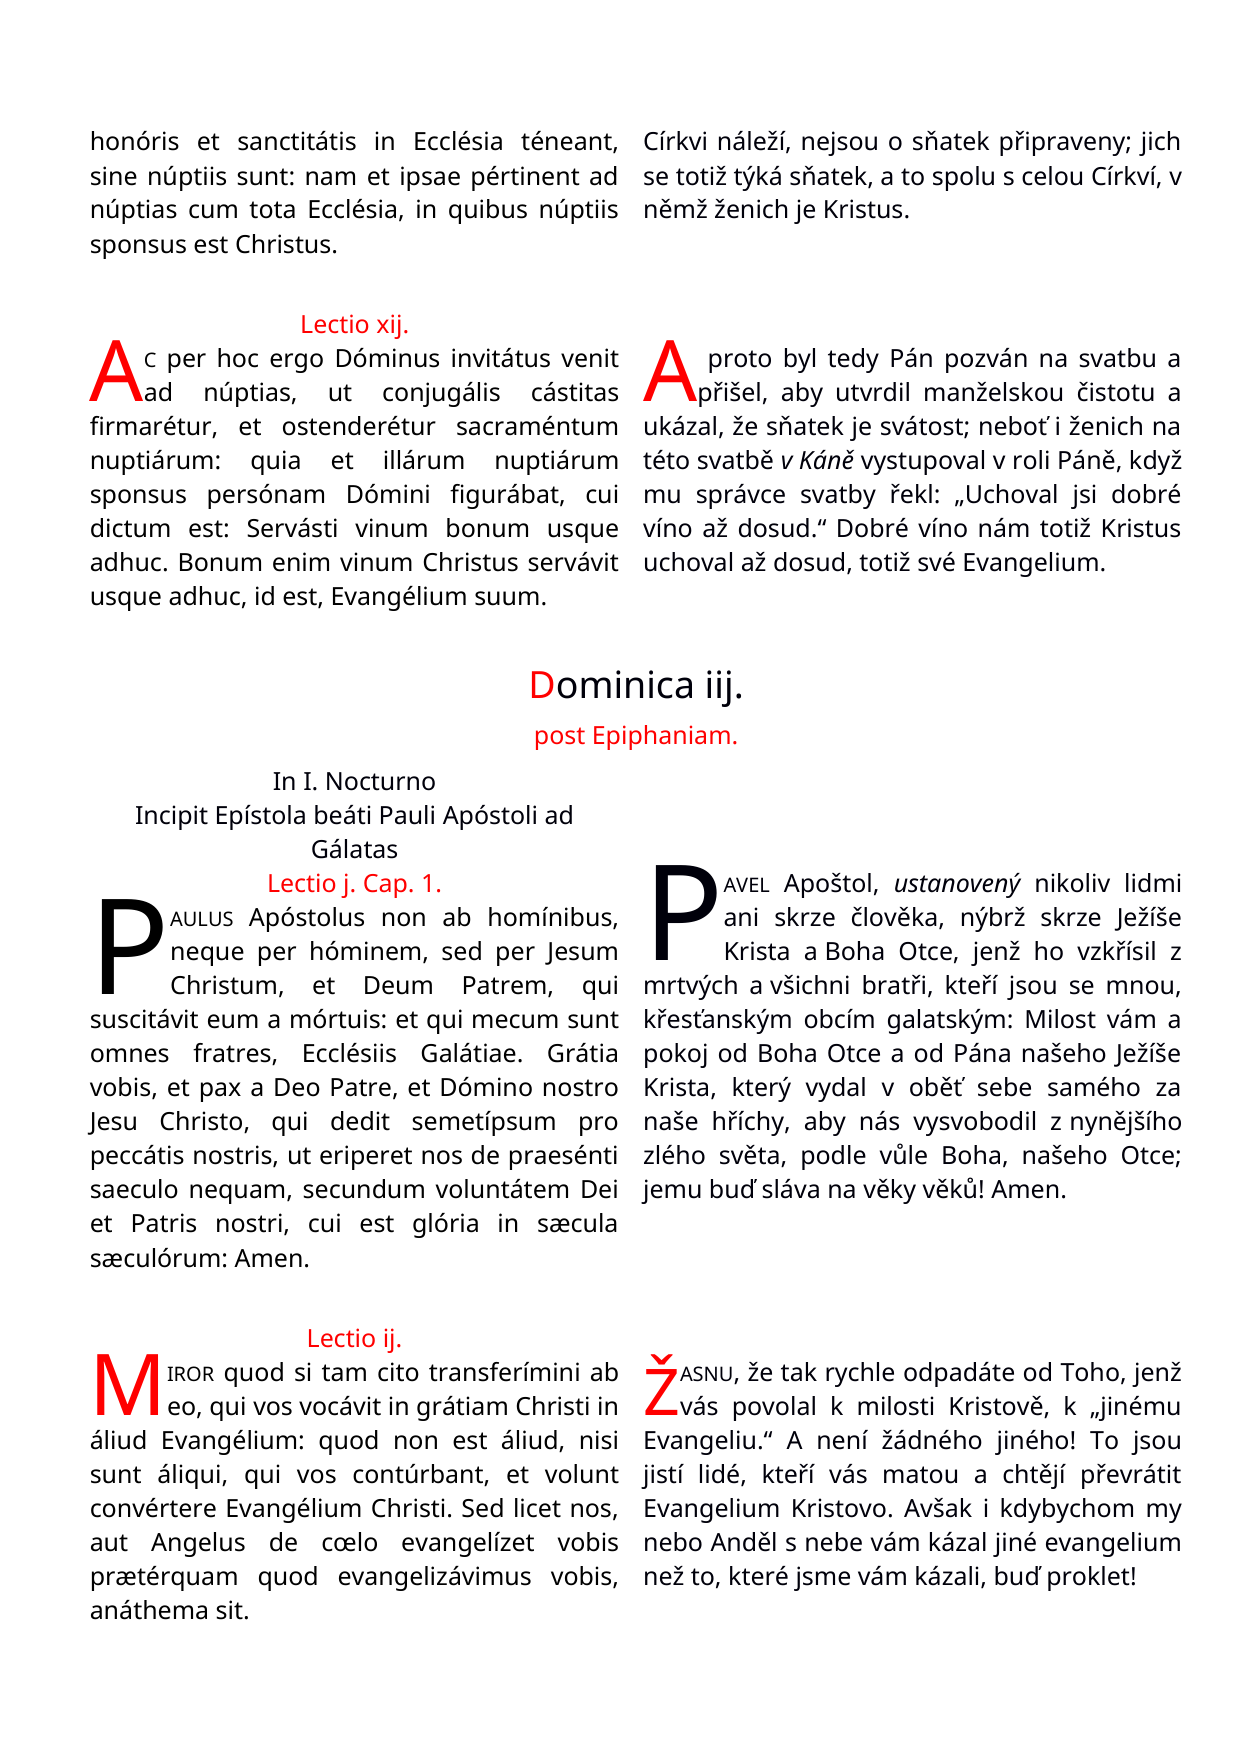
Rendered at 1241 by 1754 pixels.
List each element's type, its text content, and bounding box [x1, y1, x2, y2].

table_cell In I. Nocturno Incipit Epístola beáti Pauli Apóstoli ad Gálatas Lectio j. Cap. 1. Paulus Apóstolus non ab homínibus, neque per hóminem, sed per Jesum Christum, et Deum Patrem, qui suscitávit eum a mórtuis: et qui mecum sunt omnes fratres, Ecclésiis Galátiae. Grátia vobis, et pax a Deo Patre, et Dómino nostro Jesu Christo, qui dedit semetípsum pro peccátis nostris, ut eriperet nos de praesénti saeculo nequam, secundum voluntátem Dei et Patris nostri, cui est glória in sæcula sæculórum: Amen. [78, 758, 631, 1314]
table_cell Lectio ij. Miror quod si tam cito transferímini ab eo, qui vos vocávit in grátiam Christi in áliud Evangélium: quod non est áliud, nisi sunt áliqui, qui vos contúrbant, et volunt convértere Evangélium Christi. Sed licet nos, aut Angelus de cœlo evangelízet vobis prætérquam quod evangelizávimus vobis, anáthema sit. [78, 1314, 631, 1633]
table_cell A proto byl tedy Pán pozván na svatbu a přišel, aby utvrdil manželskou čistotu a ukázal, že sňatek je svátost; neboť i ženich na této svatbě v Káně vystupoval v roli Páně, když mu správce svatby řekl: „Uchoval jsi dobré víno až dosud.“ Dobré víno nám totiž Kristus uchoval až dosud, totiž své Evangelium. [631, 300, 1194, 653]
table_cell Pavel Apoštol, ustanovený nikoliv lidmi ani skrze člověka, nýbrž skrze Ježíše Krista a Boha Otce, jenž ho vzkřísil z mrtvých a všichni bratři, kteří jsou se mnou, křesťanským obcím galatským: Milost vám a pokoj od Boha Otce a od Pána našeho Ježíše Krista, který vydal v oběť sebe samého za naše hříchy, aby nás vysvobodil z nynějšího zlého světa, podle vůle Boha, našeho Otce; jemu buď sláva na věky věků! Amen. [631, 758, 1194, 1314]
table_cell honóris et sanctitátis in Ecclésia téneant, sine núptiis sunt: nam et ipsae pértinent ad núptias cum tota Ecclésia, in quibus núptiis sponsus est Christus. [78, 118, 631, 300]
table_cell Dominica iij. post Epiphaniam. [78, 653, 1194, 757]
table_cell Žasnu, že tak rychle odpadáte od Toho, jenž vás povolal k milosti Kristově, k „jinému Evangeliu.“ A není žádného jiného! To jsou jistí lidé, kteří vás matou a chtějí převrátit Evangelium Kristovo. Avšak i kdybychom my nebo Anděl s nebe vám kázal jiné evangelium než to, které jsme vám kázali, buď proklet! [631, 1314, 1194, 1633]
table_cell Církvi náleží, nejsou o sňatek připraveny; jich se totiž týká sňatek, a to spolu s celou Církví, v němž ženich je Kristus. [631, 118, 1194, 300]
table_cell Lectio xij. Ac per hoc ergo Dóminus invitátus venit ad núptias, ut conjugális cástitas firmarétur, et ostenderétur sacraméntum nuptiárum: quia et illárum nuptiárum sponsus persónam Dómini figurábat, cui dictum est: Servásti vinum bonum usque adhuc. Bonum enim vinum Christus servávit usque adhuc, id est, Evangélium suum. [78, 300, 631, 653]
